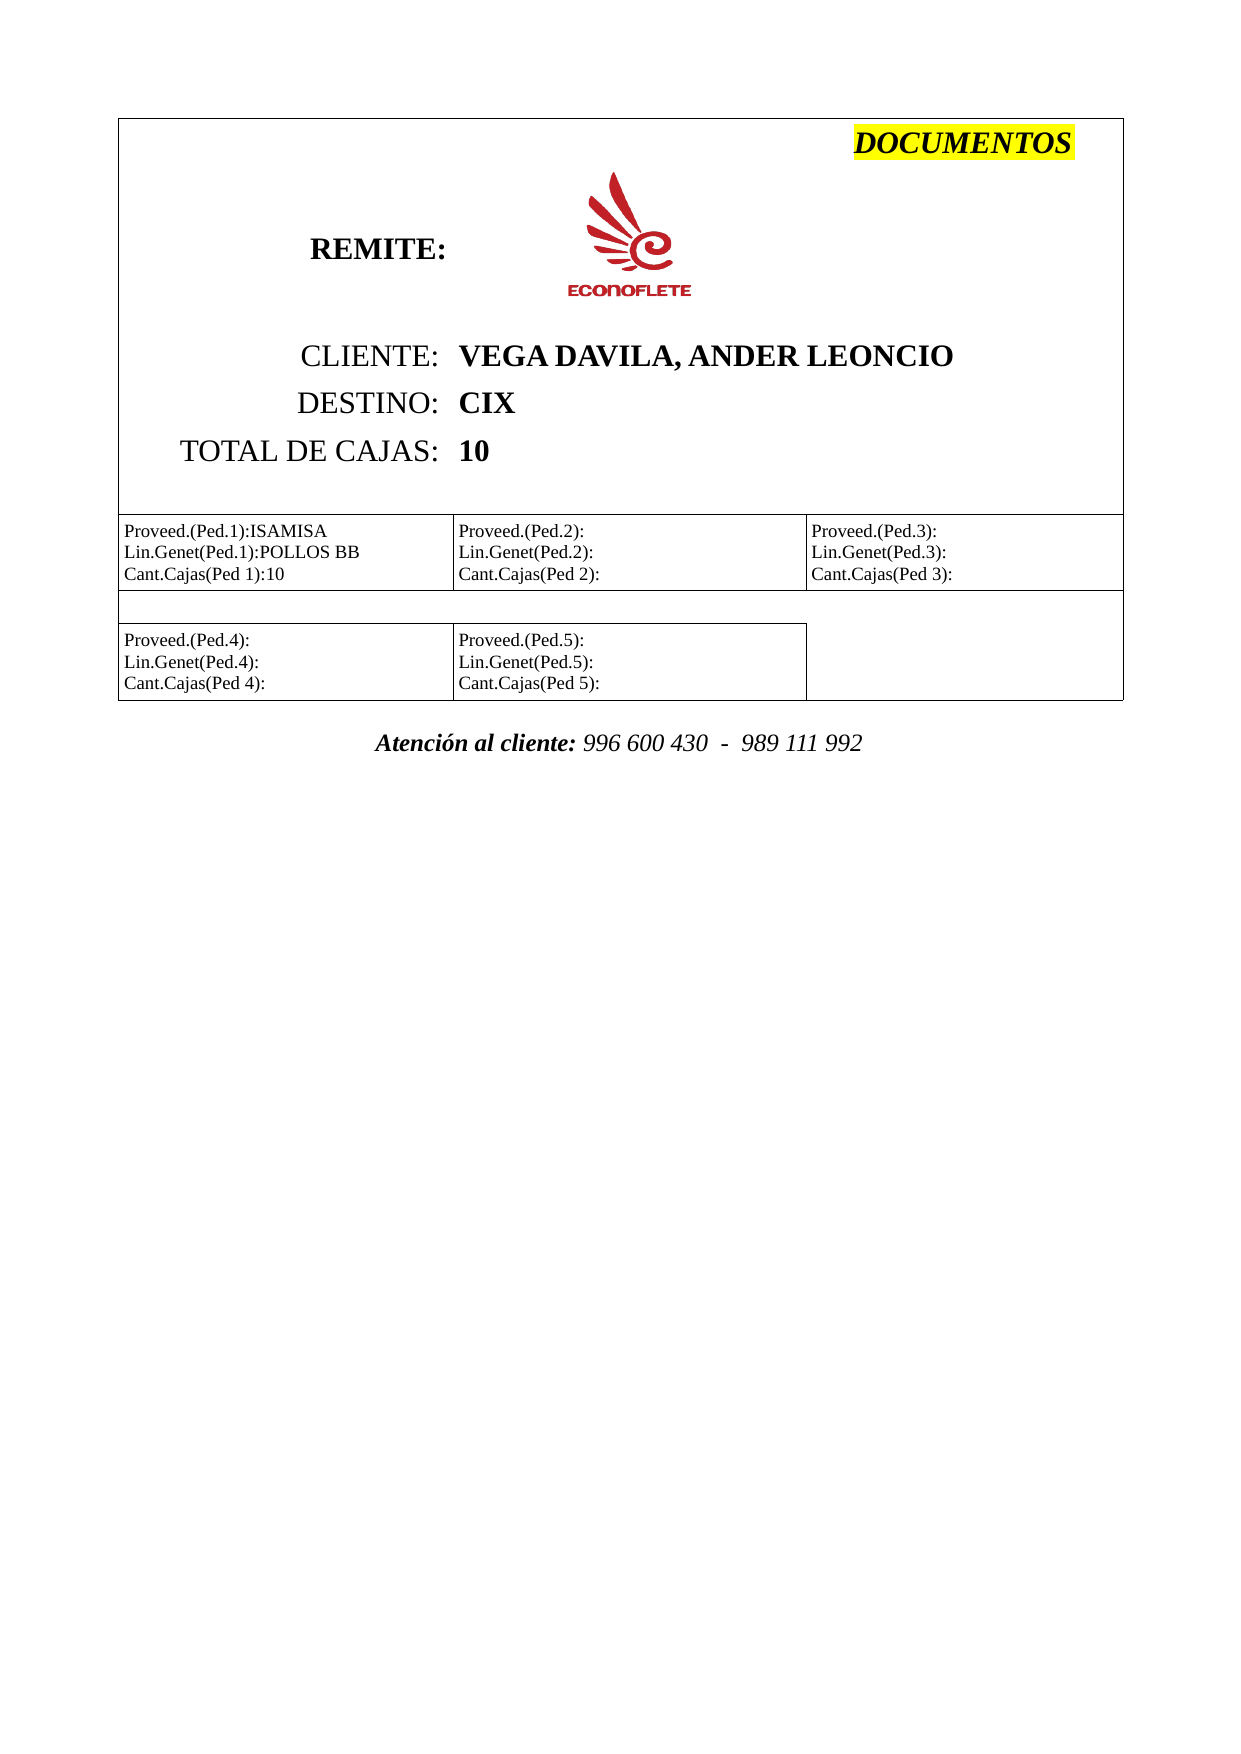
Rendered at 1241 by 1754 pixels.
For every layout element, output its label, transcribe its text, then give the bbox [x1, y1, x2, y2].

table_cell [806, 591, 1123, 623]
table_cell Proveed.(Ped.1):ISAMISA Lin.Genet(Ped.1):POLLOS BB Cant.Cajas(Ped 1):10 [119, 515, 453, 590]
table_cell CIX [453, 379, 806, 426]
table_cell [806, 379, 1123, 426]
table_cell VEGA DAVILA, ANDER LEONCIO [453, 332, 1123, 379]
table_cell Proveed.(Ped.4): Lin.Genet(Ped.4): Cant.Cajas(Ped 4): [119, 624, 453, 699]
table_cell [807, 623, 1123, 699]
table_header [453, 119, 806, 166]
table_cell [119, 591, 453, 623]
table_cell [806, 474, 1123, 514]
table_cell DESTINO: [119, 379, 453, 426]
table_cell Proveed.(Ped.3): Lin.Genet(Ped.3): Cant.Cajas(Ped 3): [807, 515, 1123, 590]
table_cell TOTAL DE CAJAS: [119, 426, 453, 474]
table_header DOCUMENTOS [806, 119, 1123, 166]
table_cell [453, 166, 806, 332]
table_cell [453, 591, 806, 623]
table_cell [453, 474, 806, 514]
table_cell Proveed.(Ped.5): Lin.Genet(Ped.5): Cant.Cajas(Ped 5): [454, 624, 806, 699]
table_header [119, 119, 453, 166]
table_cell [119, 474, 453, 514]
table_cell [806, 166, 1123, 332]
picture [552, 171, 707, 297]
text Atención al cliente: 996 600 430 - 989 111 992 [118, 728, 1122, 757]
table_cell CLIENTE: [119, 332, 453, 379]
table_cell 10 [453, 426, 1123, 474]
table_cell Proveed.(Ped.2): Lin.Genet(Ped.2): Cant.Cajas(Ped 2): [454, 515, 806, 590]
table_cell REMITE: [119, 166, 453, 332]
